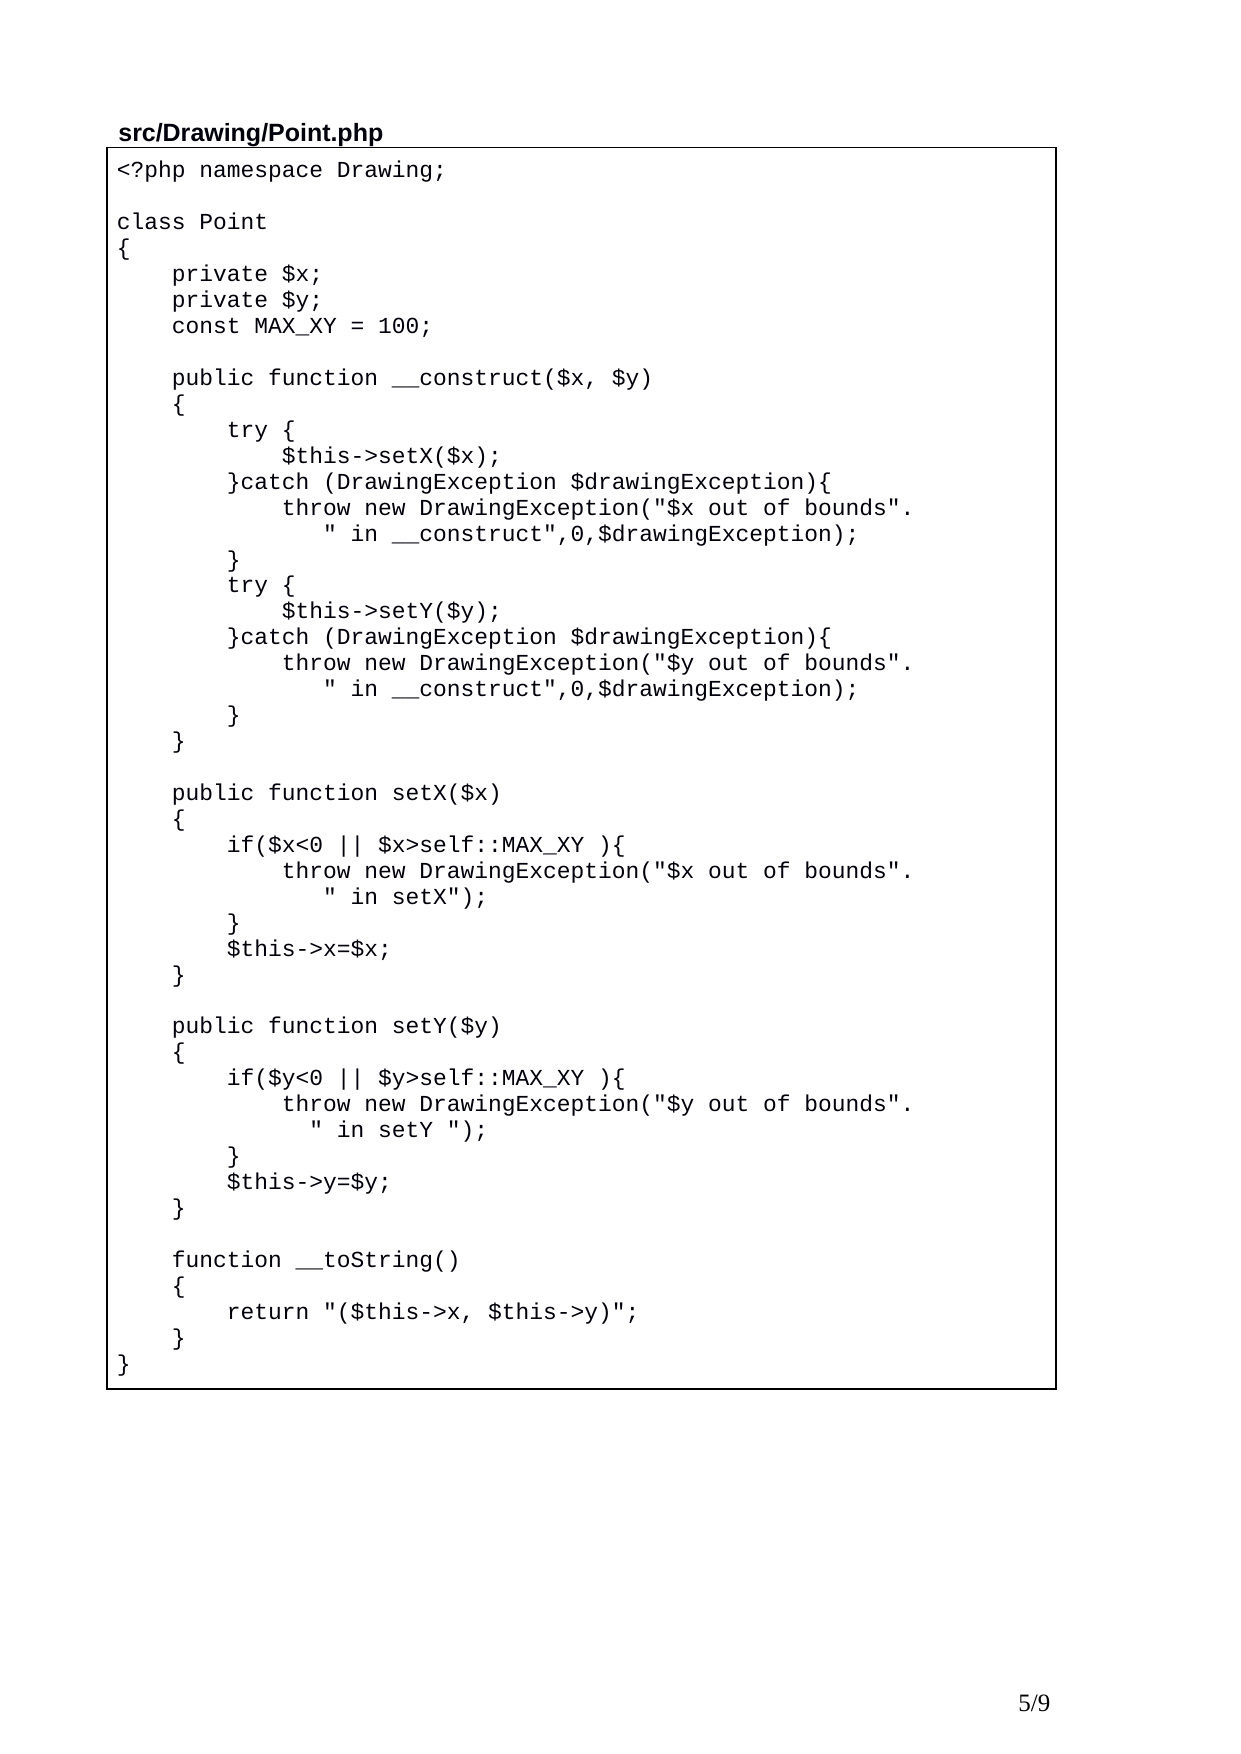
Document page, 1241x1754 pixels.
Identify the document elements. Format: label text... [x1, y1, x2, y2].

table_header <?php namespace Drawing; class Point { private $x; private $y; const MAX_XY = 100; public function __construct($x, $y) { try { $this->setX($x); }catch (DrawingException $drawingException){ throw new DrawingException("$x out of bounds". " in __construct",0,$drawingException); } try { $this->setY($y); }catch (DrawingException $drawingException){ throw new DrawingException("$y out of bounds". " in __construct",0,$drawingException); } } public function setX($x) { if($x<0 || $x>self::MAX_XY ){ throw new DrawingException("$x out of bounds". " in setX"); } $this->x=$x; } public function setY($y) { if($y<0 || $y>self::MAX_XY ){ throw new DrawingException("$y out of bounds". " in setY "); } $this->y=$y; } function __toString() { return "($this->x, $this->y)"; } } [108, 148, 1055, 1388]
text src/Drawing/Point.php [118, 118, 1122, 147]
